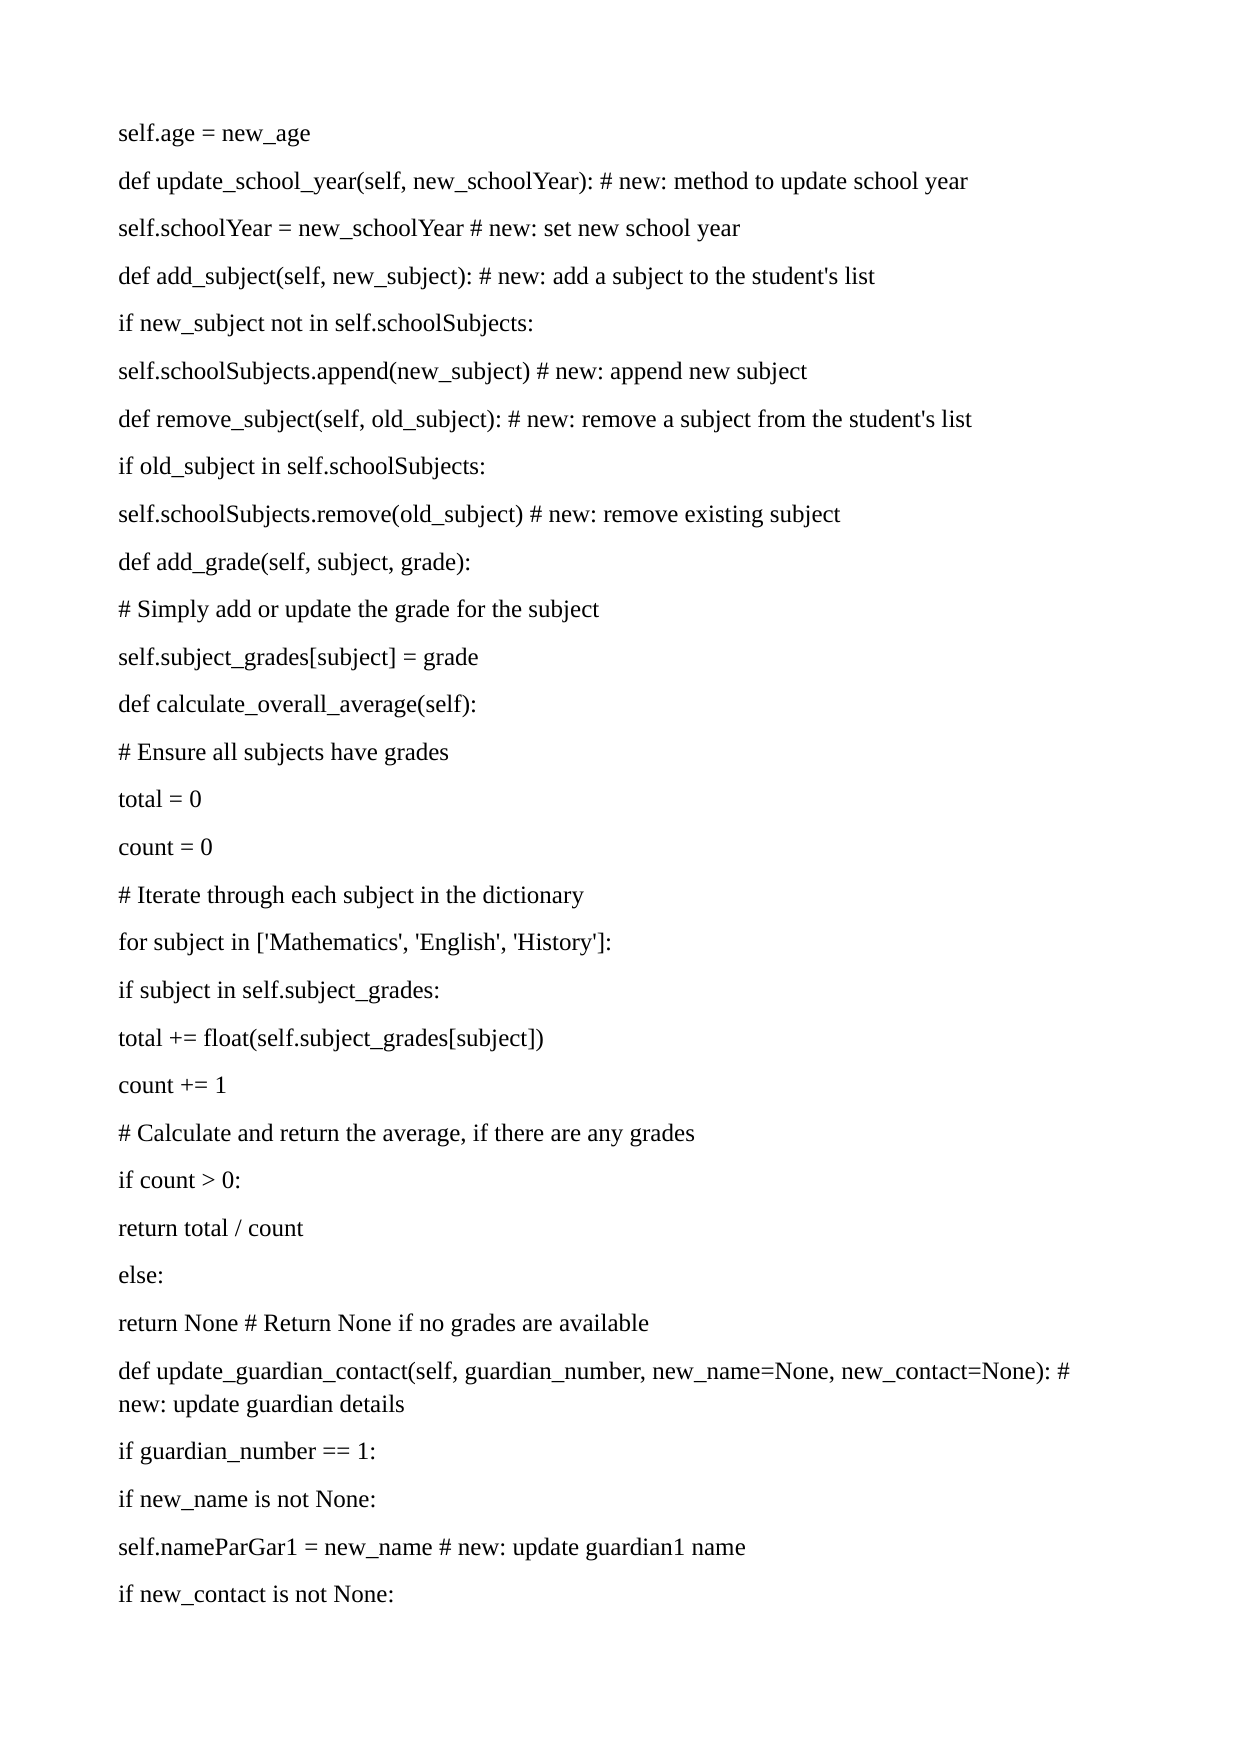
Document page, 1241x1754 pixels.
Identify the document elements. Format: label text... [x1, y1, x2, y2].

text count += 1 [118, 1070, 1122, 1099]
text def add_subject(self, new_subject): # new: add a subject to the student's list [118, 261, 1122, 290]
text for subject in ['Mathematics', 'English', 'History']: [118, 927, 1122, 956]
text total += float(self.subject_grades[subject]) [118, 1023, 1122, 1051]
text if subject in self.subject_grades: [118, 975, 1122, 1004]
text return None # Return None if no grades are available [118, 1308, 1122, 1337]
text if old_subject in self.schoolSubjects: [118, 451, 1122, 480]
text return total / count [118, 1213, 1122, 1242]
text def update_guardian_contact(self, guardian_number, new_name=None, new_contact=None): # new: update guardian details [118, 1356, 1122, 1418]
text if new_subject not in self.schoolSubjects: [118, 308, 1122, 337]
text # Iterate through each subject in the dictionary [118, 880, 1122, 908]
text def add_grade(self, subject, grade): [118, 547, 1122, 575]
text self.age = new_age [118, 118, 1122, 147]
text if new_contact is not None: [118, 1579, 1122, 1608]
text def remove_subject(self, old_subject): # new: remove a subject from the student's list [118, 404, 1122, 432]
text self.schoolSubjects.remove(old_subject) # new: remove existing subject [118, 499, 1122, 528]
text # Calculate and return the average, if there are any grades [118, 1118, 1122, 1147]
text else: [118, 1261, 1122, 1289]
text if count > 0: [118, 1165, 1122, 1194]
text self.schoolSubjects.append(new_subject) # new: append new subject [118, 356, 1122, 385]
text def update_school_year(self, new_schoolYear): # new: method to update school year [118, 166, 1122, 194]
text if new_name is not None: [118, 1484, 1122, 1513]
text total = 0 [118, 784, 1122, 813]
text if guardian_number == 1: [118, 1436, 1122, 1465]
text def calculate_overall_average(self): [118, 689, 1122, 718]
text self.schoolYear = new_schoolYear # new: set new school year [118, 213, 1122, 242]
text # Simply add or update the grade for the subject [118, 594, 1122, 623]
text self.nameParGar1 = new_name # new: update guardian1 name [118, 1532, 1122, 1560]
text self.subject_grades[subject] = grade [118, 642, 1122, 671]
text # Ensure all subjects have grades [118, 737, 1122, 766]
text count = 0 [118, 832, 1122, 861]
